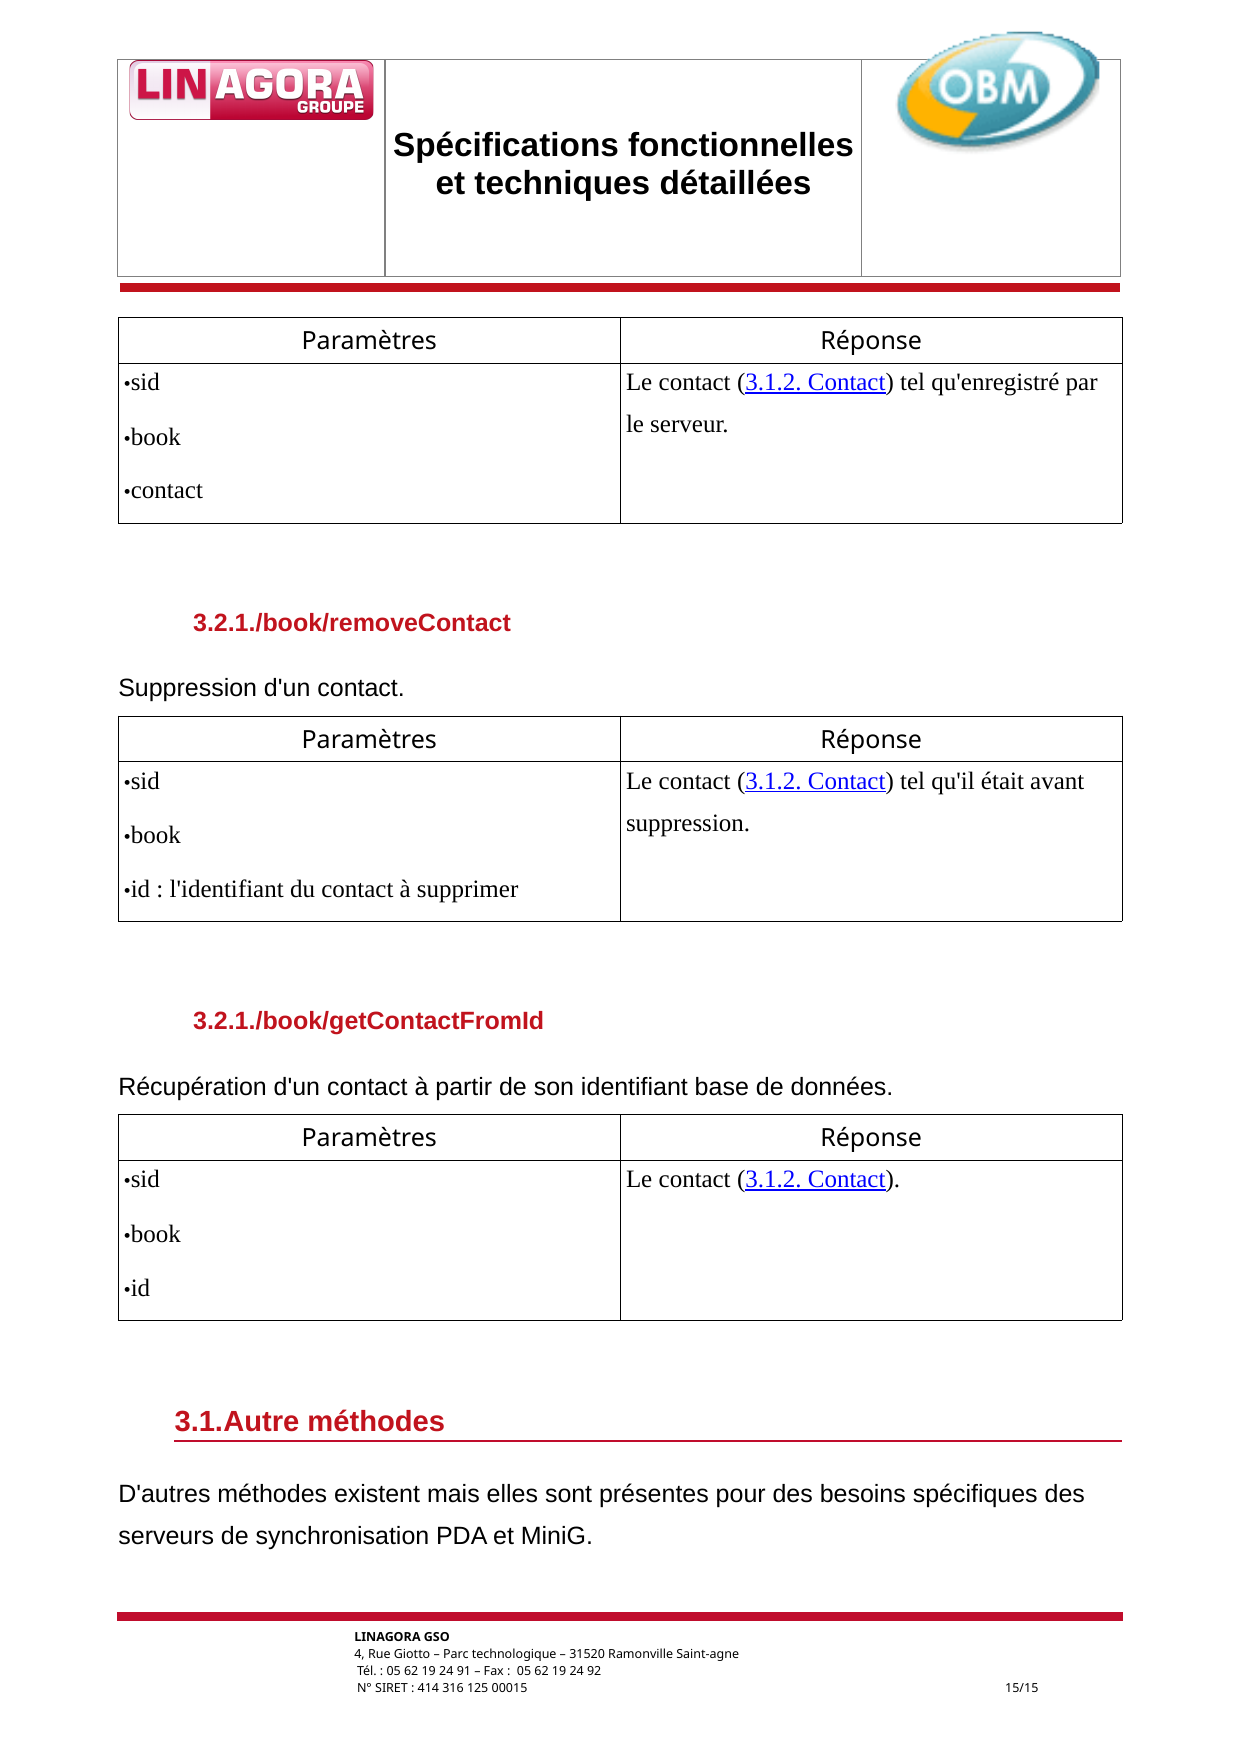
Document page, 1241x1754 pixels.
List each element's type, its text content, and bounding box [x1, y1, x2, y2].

table_cell Le contact (3.1.2. Contact) tel qu'enregistré par le serveur. [621, 364, 1122, 523]
text Suppression d'un contact. [118, 674, 1122, 702]
text Récupération d'un contact à partir de son identifiant base de données. [118, 1072, 1122, 1100]
table_header Paramètres [119, 1115, 620, 1160]
table_header Paramètres [119, 318, 620, 363]
table_cell sid book id : l'identifiant du contact à supprimer [119, 762, 620, 921]
subtitle Autre méthodes [174, 1405, 1122, 1440]
table_cell sid book contact [119, 364, 620, 523]
table_header Réponse [621, 717, 1122, 761]
picture [894, 23, 1100, 161]
picture [129, 60, 374, 120]
table_cell sid book id [119, 1161, 620, 1320]
subtitle /book/removeContact [193, 608, 1122, 636]
table_cell Le contact (3.1.2. Contact) tel qu'il était avant suppression. [621, 762, 1122, 921]
table_header Paramètres [119, 717, 620, 761]
table_header Réponse [621, 318, 1122, 363]
text D'autres méthodes existent mais elles sont présentes pour des besoins spécifiques des serveurs de synchronisation PDA et MiniG. [118, 1480, 1122, 1549]
table_header Réponse [621, 1115, 1122, 1160]
table_cell Le contact (3.1.2. Contact). [621, 1161, 1122, 1320]
subtitle /book/getContactFromId [193, 1007, 1122, 1035]
